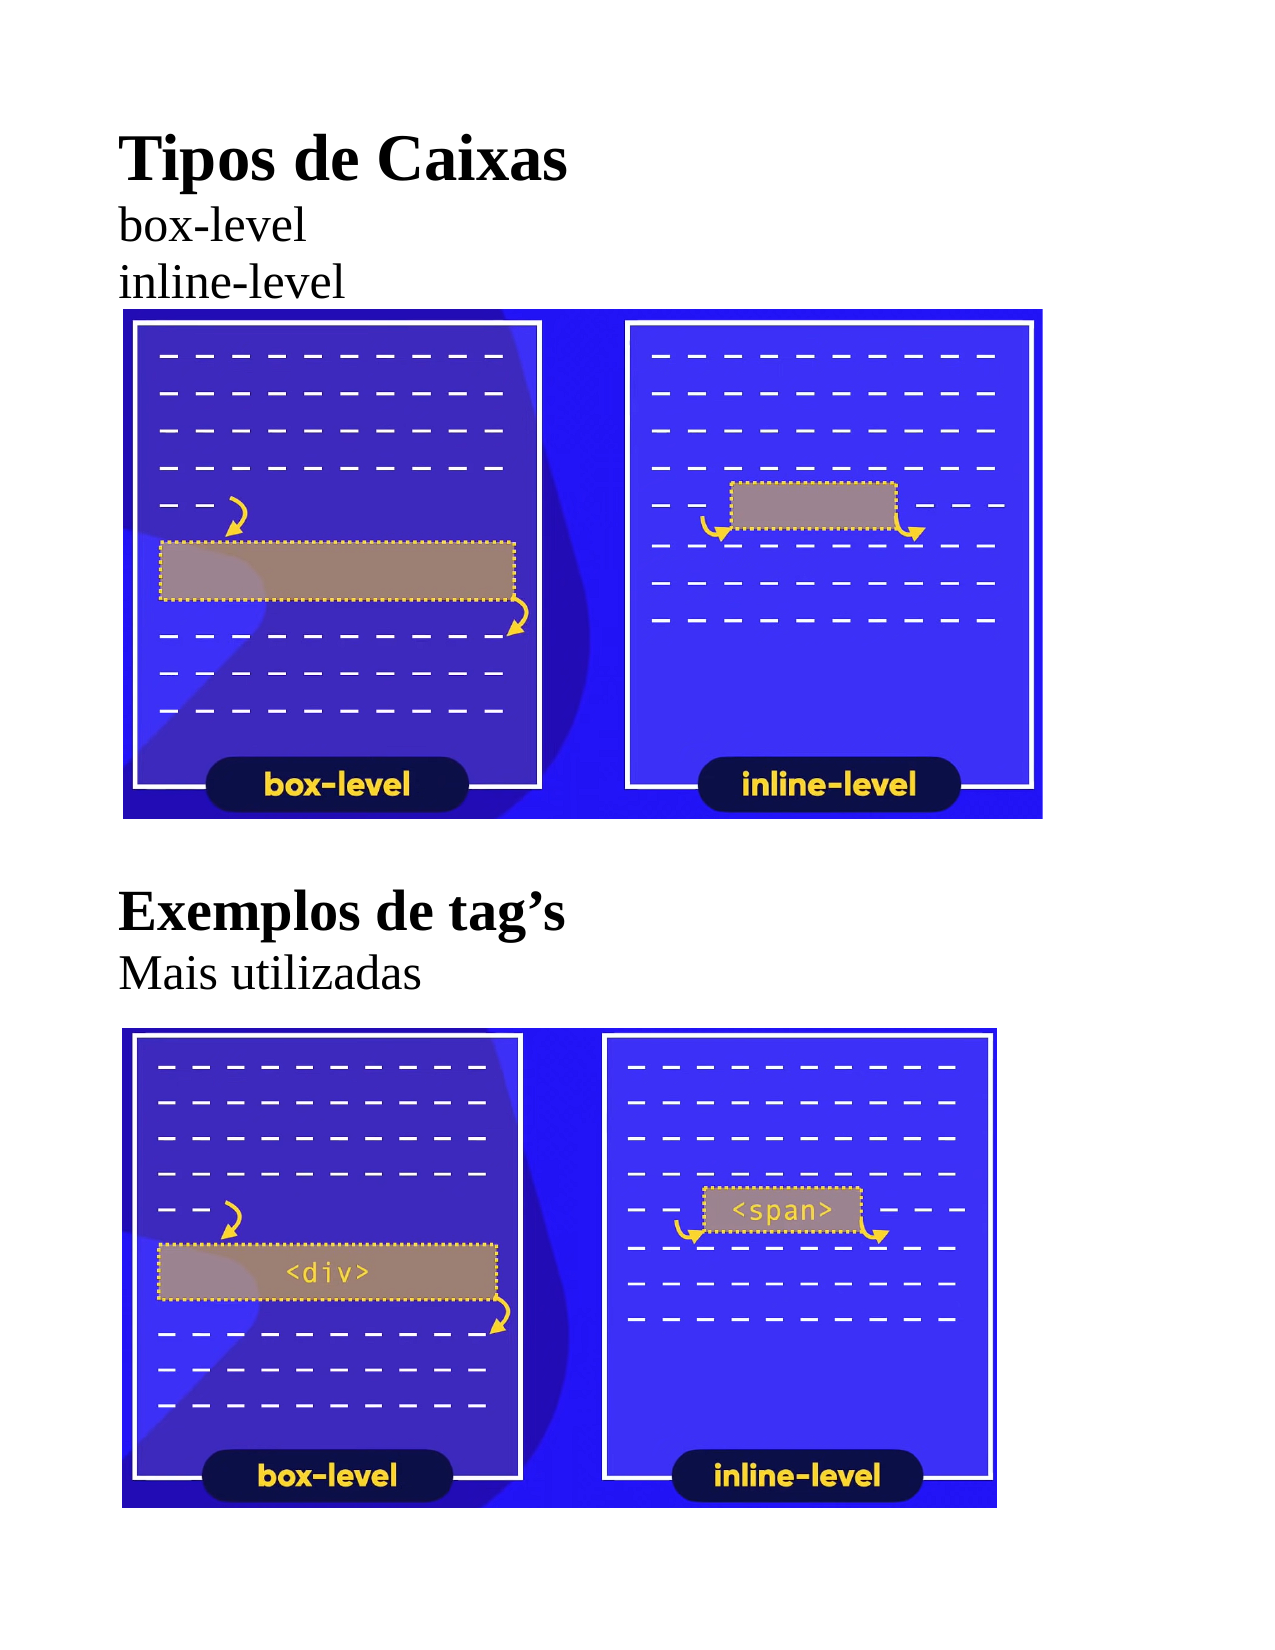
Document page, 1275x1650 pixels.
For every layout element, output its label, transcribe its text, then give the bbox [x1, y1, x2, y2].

text Exemplos de tag’s [118, 876, 1157, 943]
text Mais utilizadas [118, 943, 1157, 1001]
text inline-level [118, 252, 1157, 310]
picture [122, 1028, 997, 1508]
text box-level [118, 195, 1157, 252]
text Tipos de Caixas [118, 118, 1157, 195]
picture [123, 309, 1043, 819]
